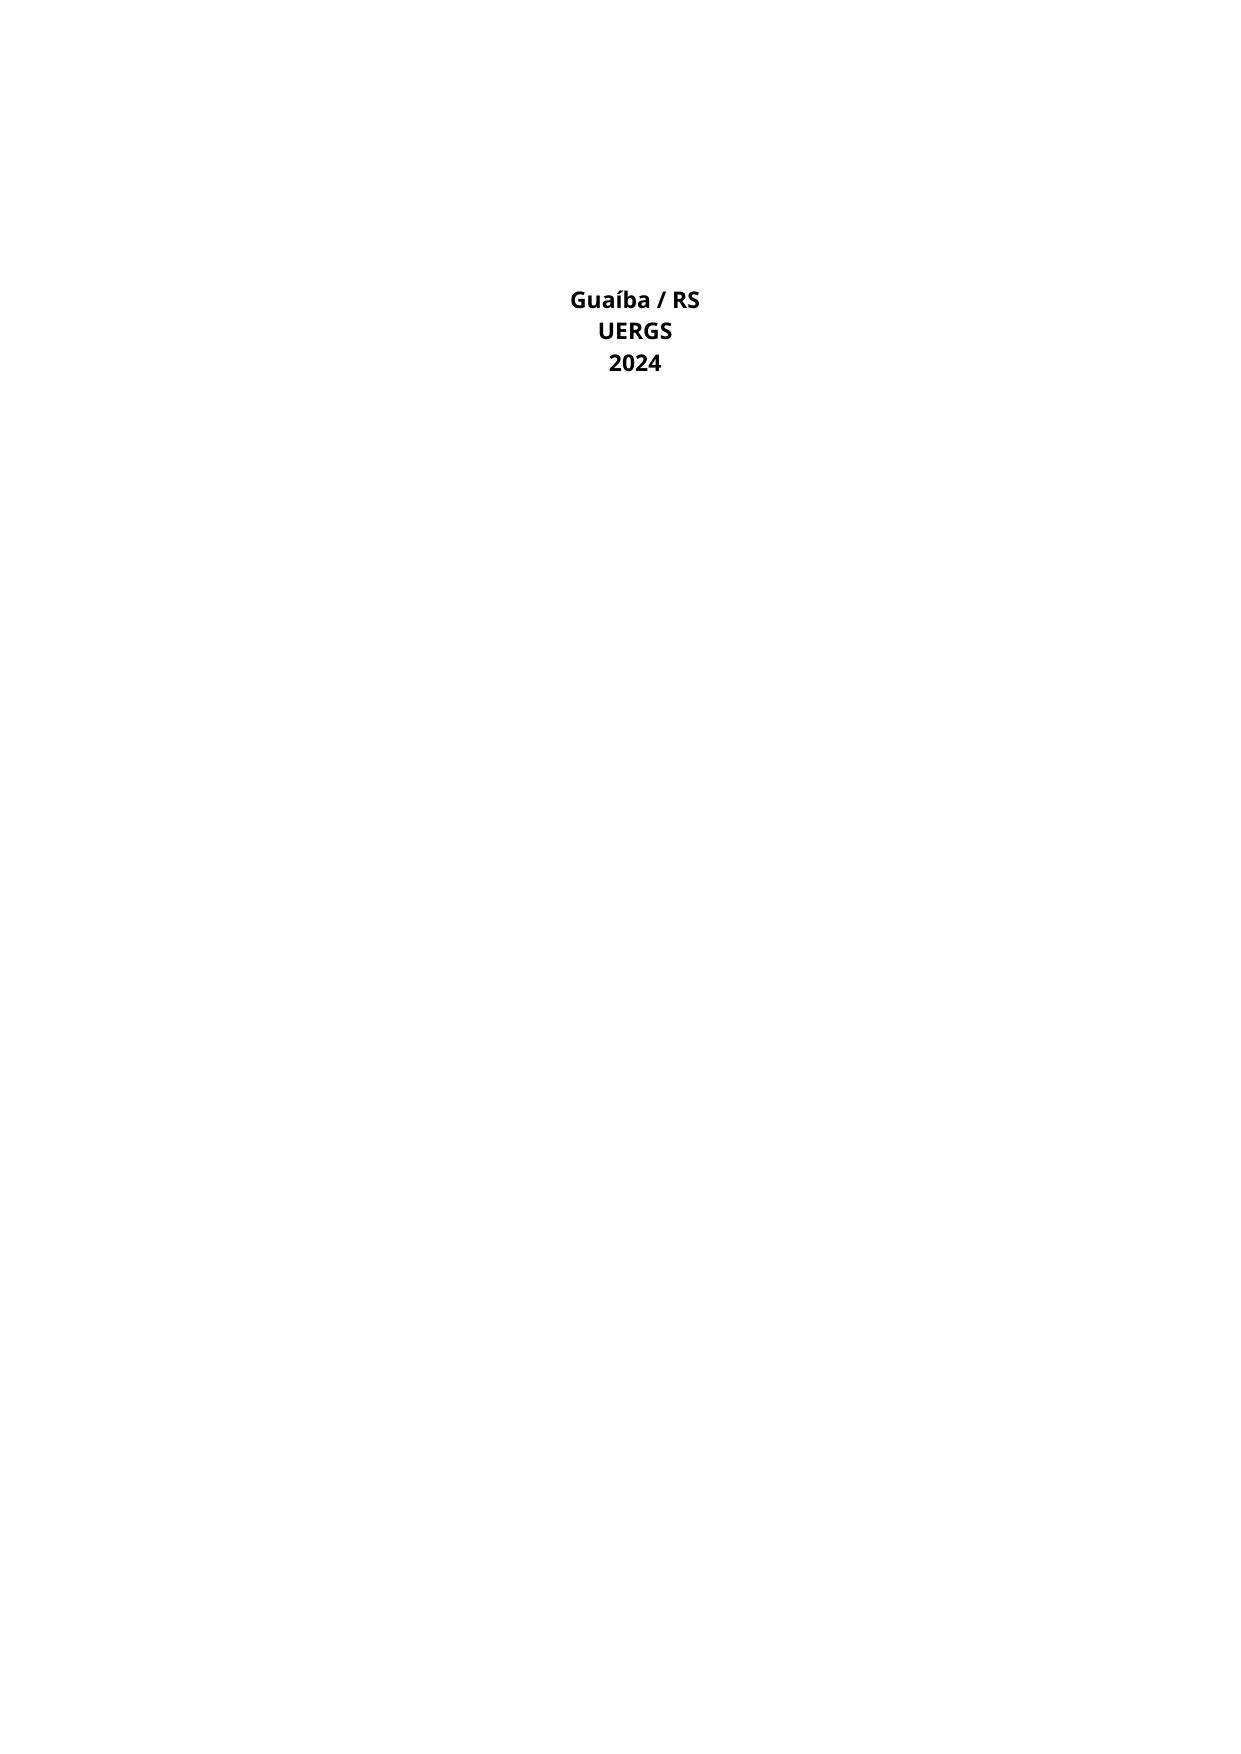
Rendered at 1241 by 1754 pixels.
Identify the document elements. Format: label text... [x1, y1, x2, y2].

text Guaíba / RS [177, 284, 1092, 315]
text 2024 [177, 346, 1092, 378]
text UERGS [177, 315, 1092, 346]
